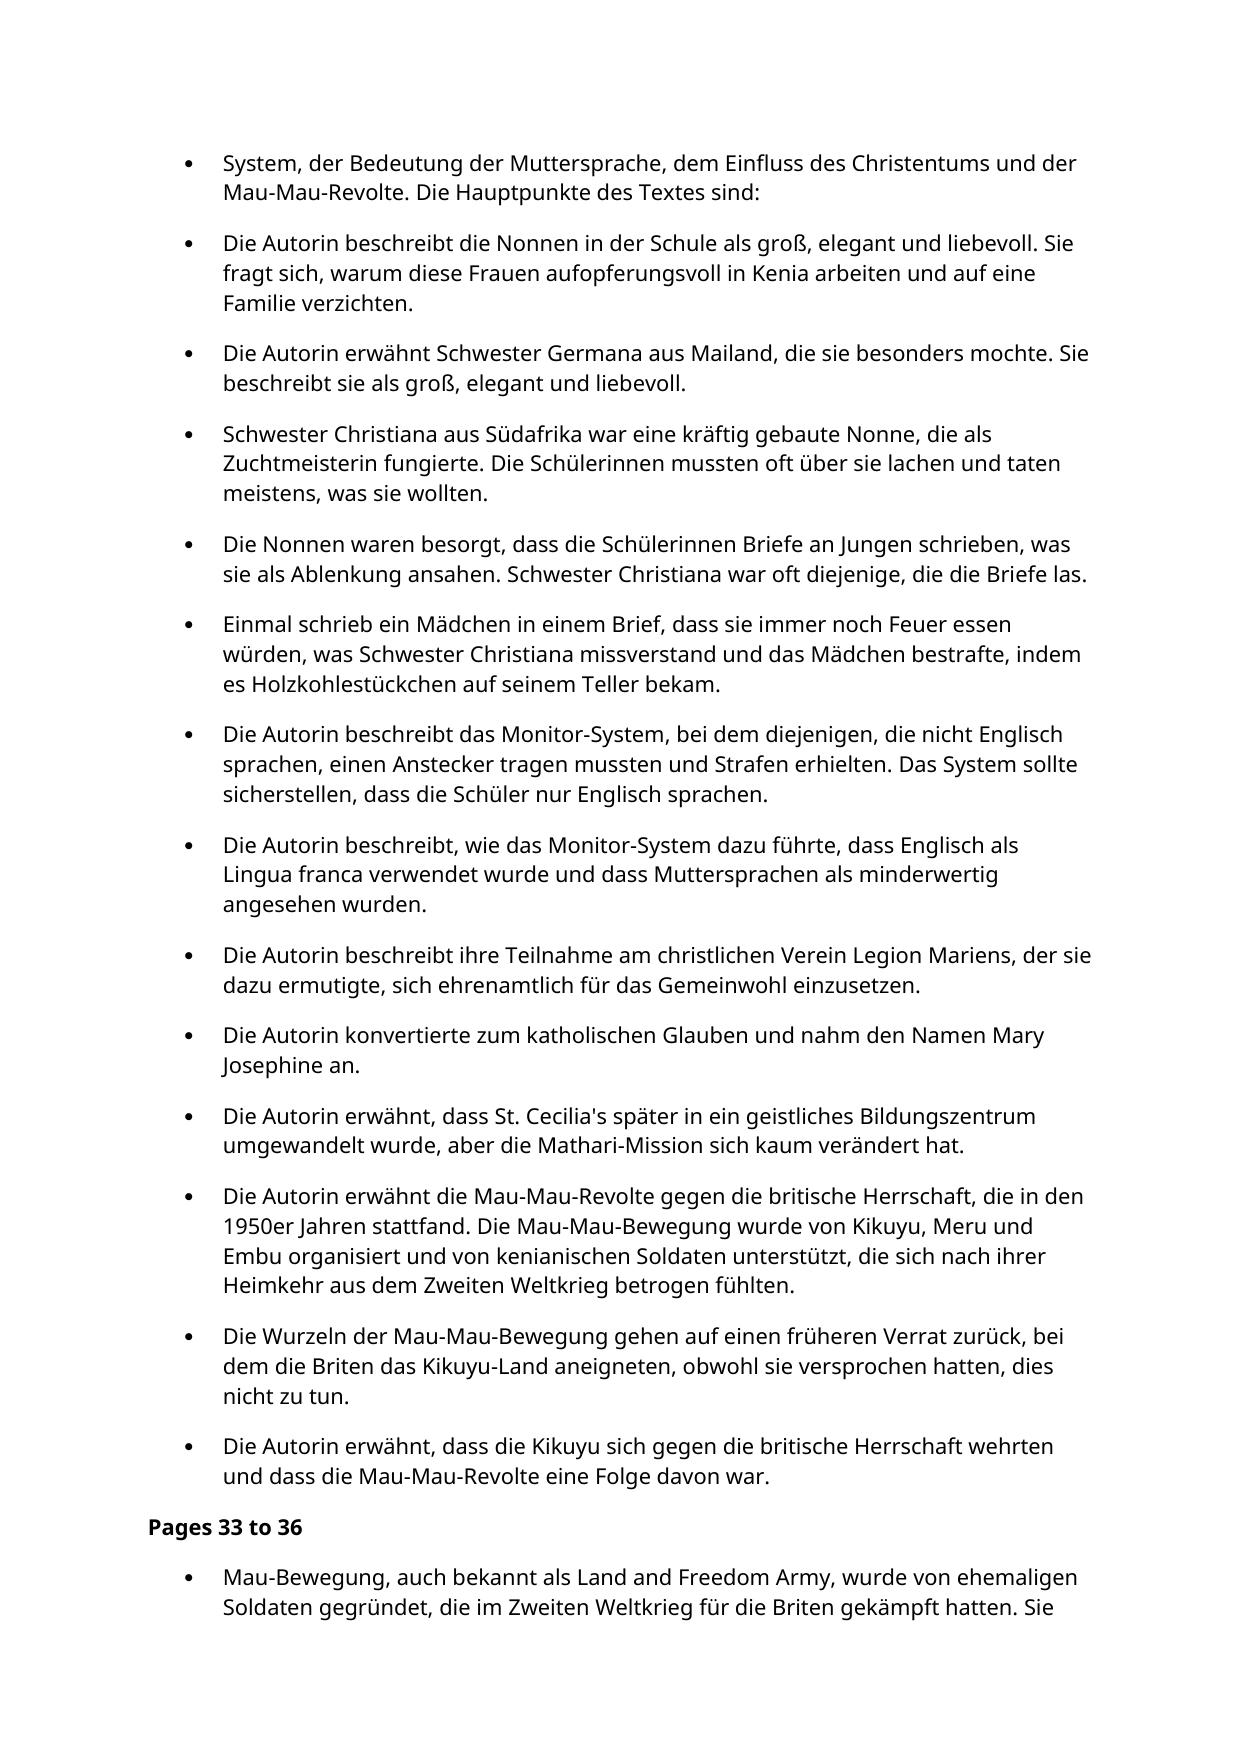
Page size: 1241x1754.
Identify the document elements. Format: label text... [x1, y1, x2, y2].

list Mau-Bewegung, auch bekannt als Land and Freedom Army, wurde von ehemaligen Soldaten gegründet, die im Zweiten Weltkrieg für die Briten gekämpft hatten. Sie [185, 1562, 1093, 1622]
list Die Autorin erwähnt die Mau-Mau-Revolte gegen die britische Herrschaft, die in den 1950er Jahren stattfand. Die Mau-Mau-Bewegung wurde von Kikuyu, Meru und Embu organisiert und von kenianischen Soldaten unterstützt, die sich nach ihrer Heimkehr aus dem Zweiten Weltkrieg betrogen fühlten. [185, 1181, 1093, 1300]
list System, der Bedeutung der Muttersprache, dem Einfluss des Christentums und der Mau-Mau-Revolte. Die Hauptpunkte des Textes sind: [185, 148, 1093, 207]
list Die Autorin erwähnt, dass die Kikuyu sich gegen die britische Herrschaft wehrten und dass die Mau-Mau-Revolte eine Folge davon war. [185, 1431, 1093, 1491]
list Die Autorin beschreibt die Nonnen in der Schule als groß, elegant und liebevoll. Sie fragt sich, warum diese Frauen aufopferungsvoll in Kenia arbeiten und auf eine Familie verzichten. [185, 228, 1093, 317]
list Die Autorin erwähnt Schwester Germana aus Mailand, die sie besonders mochte. Sie beschreibt sie als groß, elegant und liebevoll. [185, 338, 1093, 398]
list Die Autorin beschreibt das Monitor-System, bei dem diejenigen, die nicht Englisch sprachen, einen Anstecker tragen mussten und Strafen erhielten. Das System sollte sicherstellen, dass die Schüler nur Englisch sprachen. [185, 719, 1093, 809]
list Einmal schrieb ein Mädchen in einem Brief, dass sie immer noch Feuer essen würden, was Schwester Christiana missverstand und das Mädchen bestrafte, indem es Holzkohlestückchen auf seinem Teller bekam. [185, 609, 1093, 699]
list Die Nonnen waren besorgt, dass die Schülerinnen Briefe an Jungen schrieben, was sie als Ablenkung ansahen. Schwester Christiana war oft diejenige, die die Briefe las. [185, 529, 1093, 588]
list Die Wurzeln der Mau-Mau-Bewegung gehen auf einen früheren Verrat zurück, bei dem die Briten das Kikuyu-Land aneigneten, obwohl sie versprochen hatten, dies nicht zu tun. [185, 1321, 1093, 1411]
list Schwester Christiana aus Südafrika war eine kräftig gebaute Nonne, die als Zuchtmeisterin fungierte. Die Schülerinnen mussten oft über sie lachen und taten meistens, was sie wollten. [185, 419, 1093, 508]
list Die Autorin konvertierte zum katholischen Glauben und nahm den Namen Mary Josephine an. [185, 1020, 1093, 1080]
list Die Autorin beschreibt, wie das Monitor-System dazu führte, dass Englisch als Lingua franca verwendet wurde und dass Muttersprachen als minderwertig angesehen wurden. [185, 830, 1093, 919]
list Die Autorin beschreibt ihre Teilnahme am christlichen Verein Legion Mariens, der sie dazu ermutigte, sich ehrenamtlich für das Gemeinwohl einzusetzen. [185, 940, 1093, 999]
text Pages 33 to 36 [148, 1512, 1093, 1542]
list Die Autorin erwähnt, dass St. Cecilia's später in ein geistliches Bildungszentrum umgewandelt wurde, aber die Mathari-Mission sich kaum verändert hat. [185, 1101, 1093, 1160]
